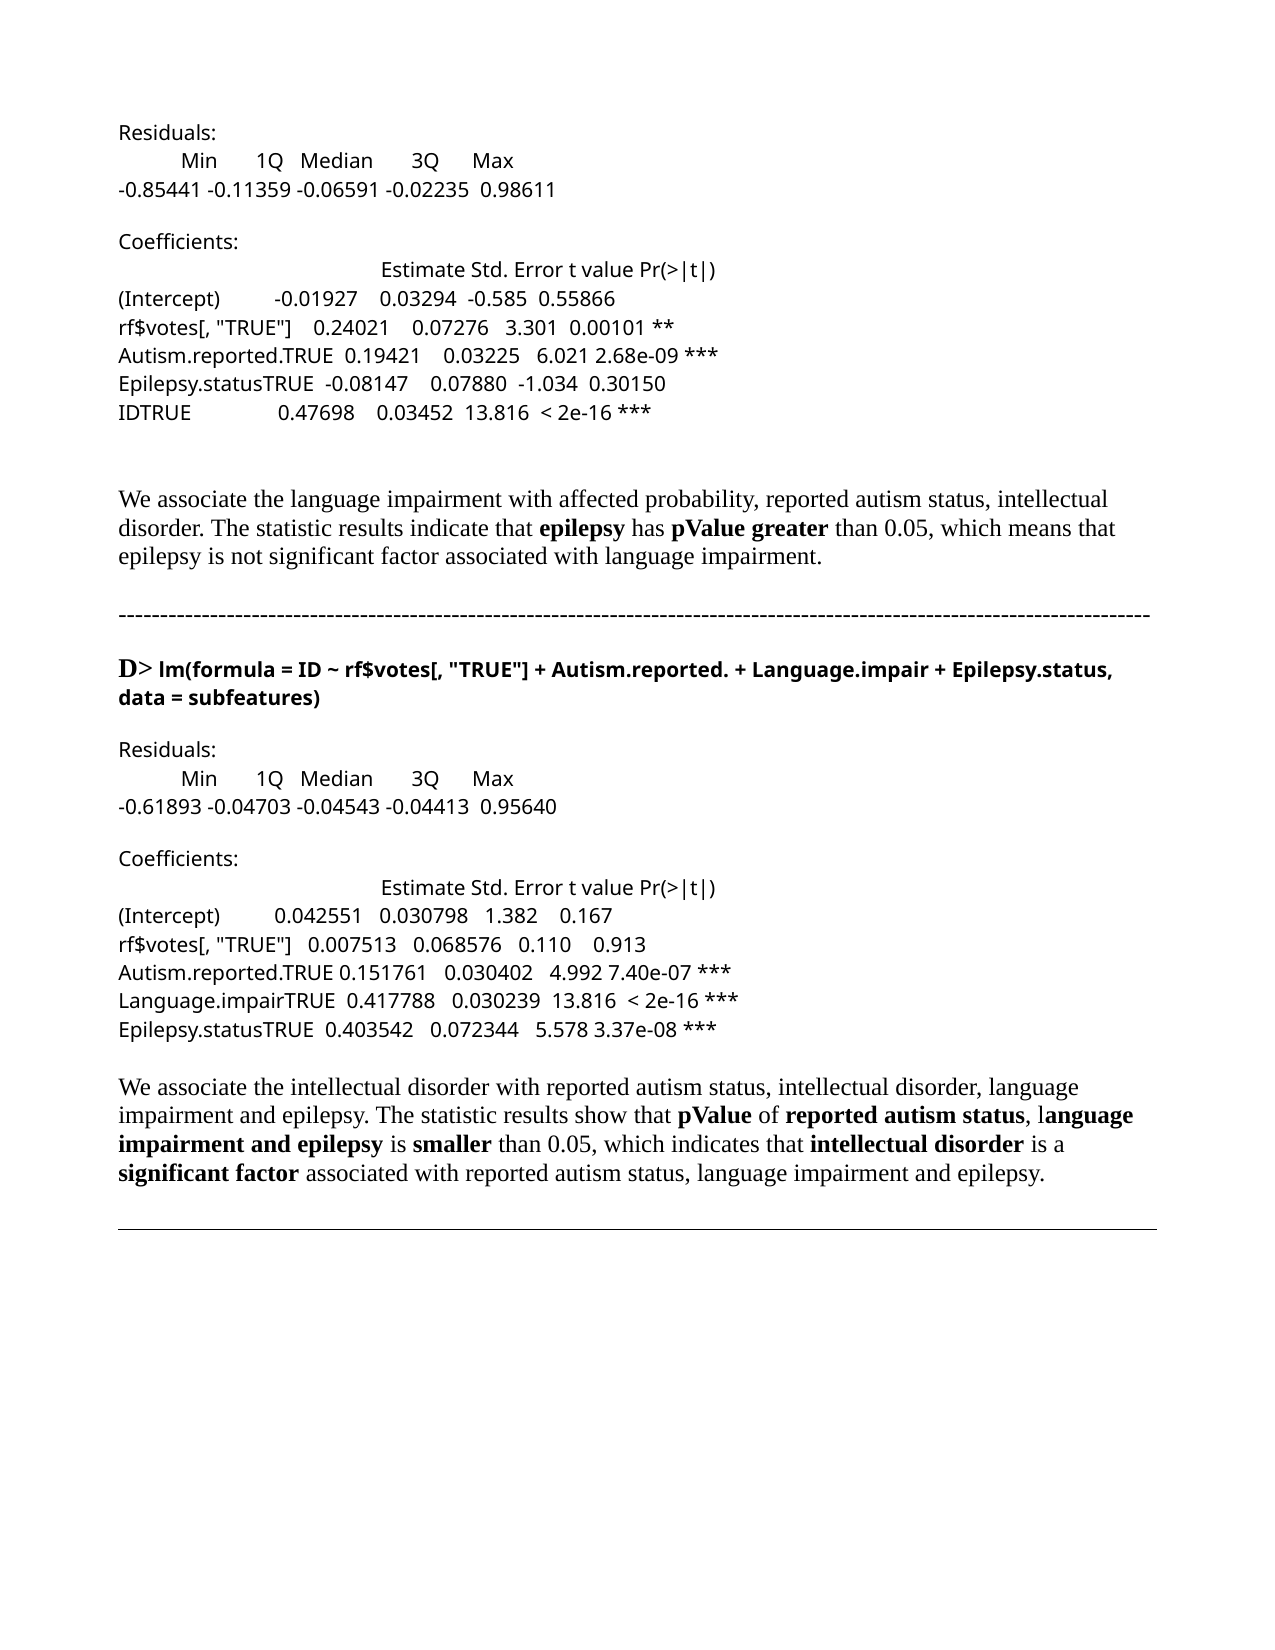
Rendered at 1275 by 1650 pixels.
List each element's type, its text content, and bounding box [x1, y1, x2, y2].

text (Intercept) 0.042551 0.030798 1.382 0.167 [118, 901, 1157, 930]
text IDTRUE 0.47698 0.03452 13.816 < 2e-16 *** [118, 398, 1157, 426]
text -0.61893 -0.04703 -0.04543 -0.04413 0.95640 [118, 792, 1157, 821]
text Coefficients: [118, 227, 1157, 256]
text Language.impairTRUE 0.417788 0.030239 13.816 < 2e-16 *** [118, 987, 1157, 1015]
text Coefficients: [118, 844, 1157, 873]
text Estimate Std. Error t value Pr(>|t|) [118, 256, 1157, 284]
text We associate the intellectual disorder with reported autism status, intellectual disorder, language impairment and epilepsy. The statistic results show that pValue of reported autism status, language impairment and epilepsy is smaller than 0.05, which indicates that intellectual disorder is a significant factor associated with reported autism status, language impairment and epilepsy. [118, 1072, 1157, 1187]
text rf$votes[, "TRUE"] 0.007513 0.068576 0.110 0.913 [118, 930, 1157, 958]
text We associate the language impairment with affected probability, reported autism status, intellectual disorder. The statistic results indicate that epilepsy has pValue greater than 0.05, which means that epilepsy is not significant factor associated with language impairment. [118, 484, 1157, 570]
text Epilepsy.statusTRUE -0.08147 0.07880 -1.034 0.30150 [118, 369, 1157, 398]
text Min 1Q Median 3Q Max [118, 147, 1157, 175]
text Min 1Q Median 3Q Max [118, 764, 1157, 792]
text Estimate Std. Error t value Pr(>|t|) [118, 873, 1157, 901]
text Residuals: [118, 735, 1157, 764]
text ---------------------------------------------------------------------------------------------------------------------------- [118, 599, 1157, 628]
text D> lm(formula = ID ~ rf$votes[, "TRUE"] + Autism.reported. + Language.impair + Epilepsy.status, data = subfeatures) [118, 652, 1157, 712]
text (Intercept) -0.01927 0.03294 -0.585 0.55866 [118, 284, 1157, 313]
text Autism.reported.TRUE 0.151761 0.030402 4.992 7.40e-07 *** [118, 958, 1157, 987]
text Residuals: [118, 118, 1157, 147]
text Epilepsy.statusTRUE 0.403542 0.072344 5.578 3.37e-08 *** [118, 1015, 1157, 1043]
text Autism.reported.TRUE 0.19421 0.03225 6.021 2.68e-09 *** [118, 341, 1157, 369]
text rf$votes[, "TRUE"] 0.24021 0.07276 3.301 0.00101 ** [118, 313, 1157, 341]
text -0.85441 -0.11359 -0.06591 -0.02235 0.98611 [118, 175, 1157, 203]
